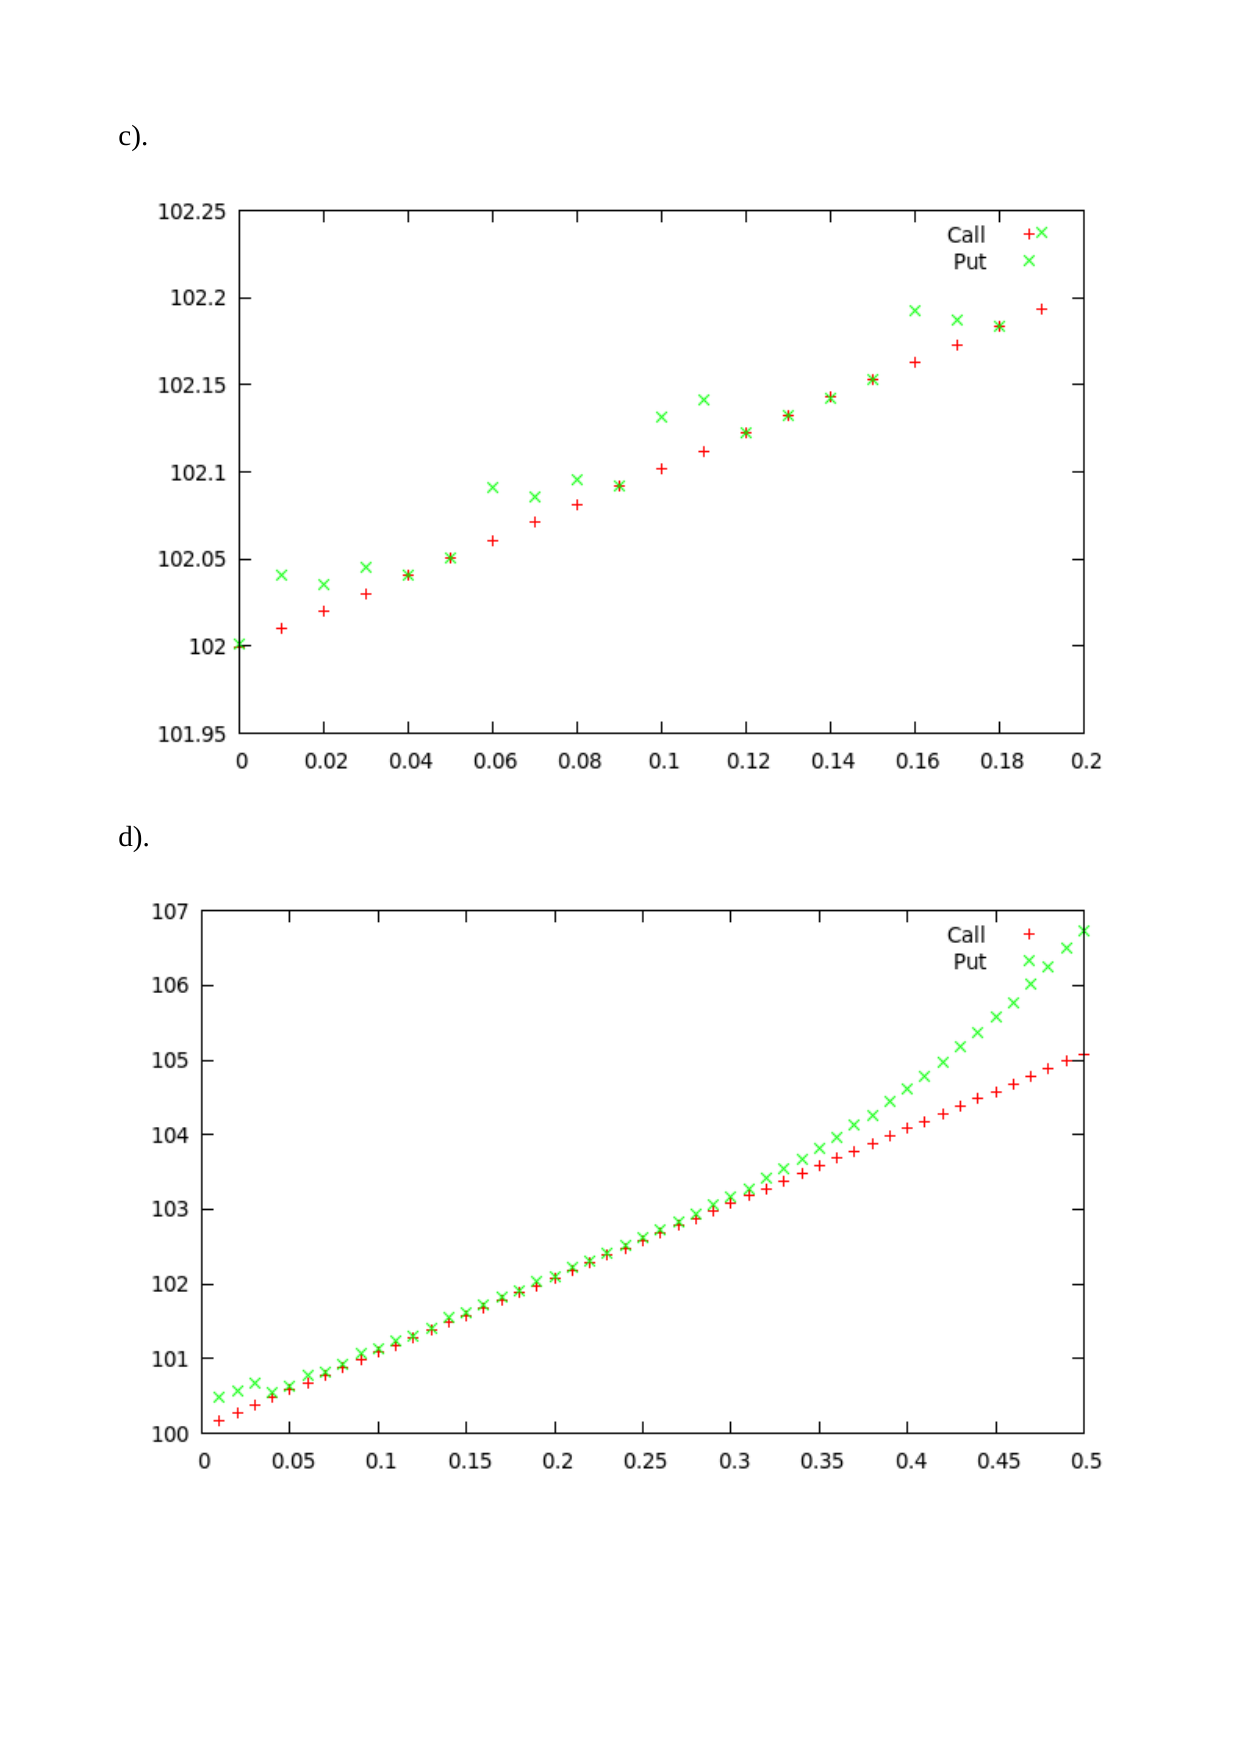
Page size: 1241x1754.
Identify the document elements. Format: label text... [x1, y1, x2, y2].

picture [120, 885, 1121, 1486]
text c). [118, 118, 1122, 152]
picture [120, 185, 1121, 786]
text d). [118, 819, 1122, 852]
